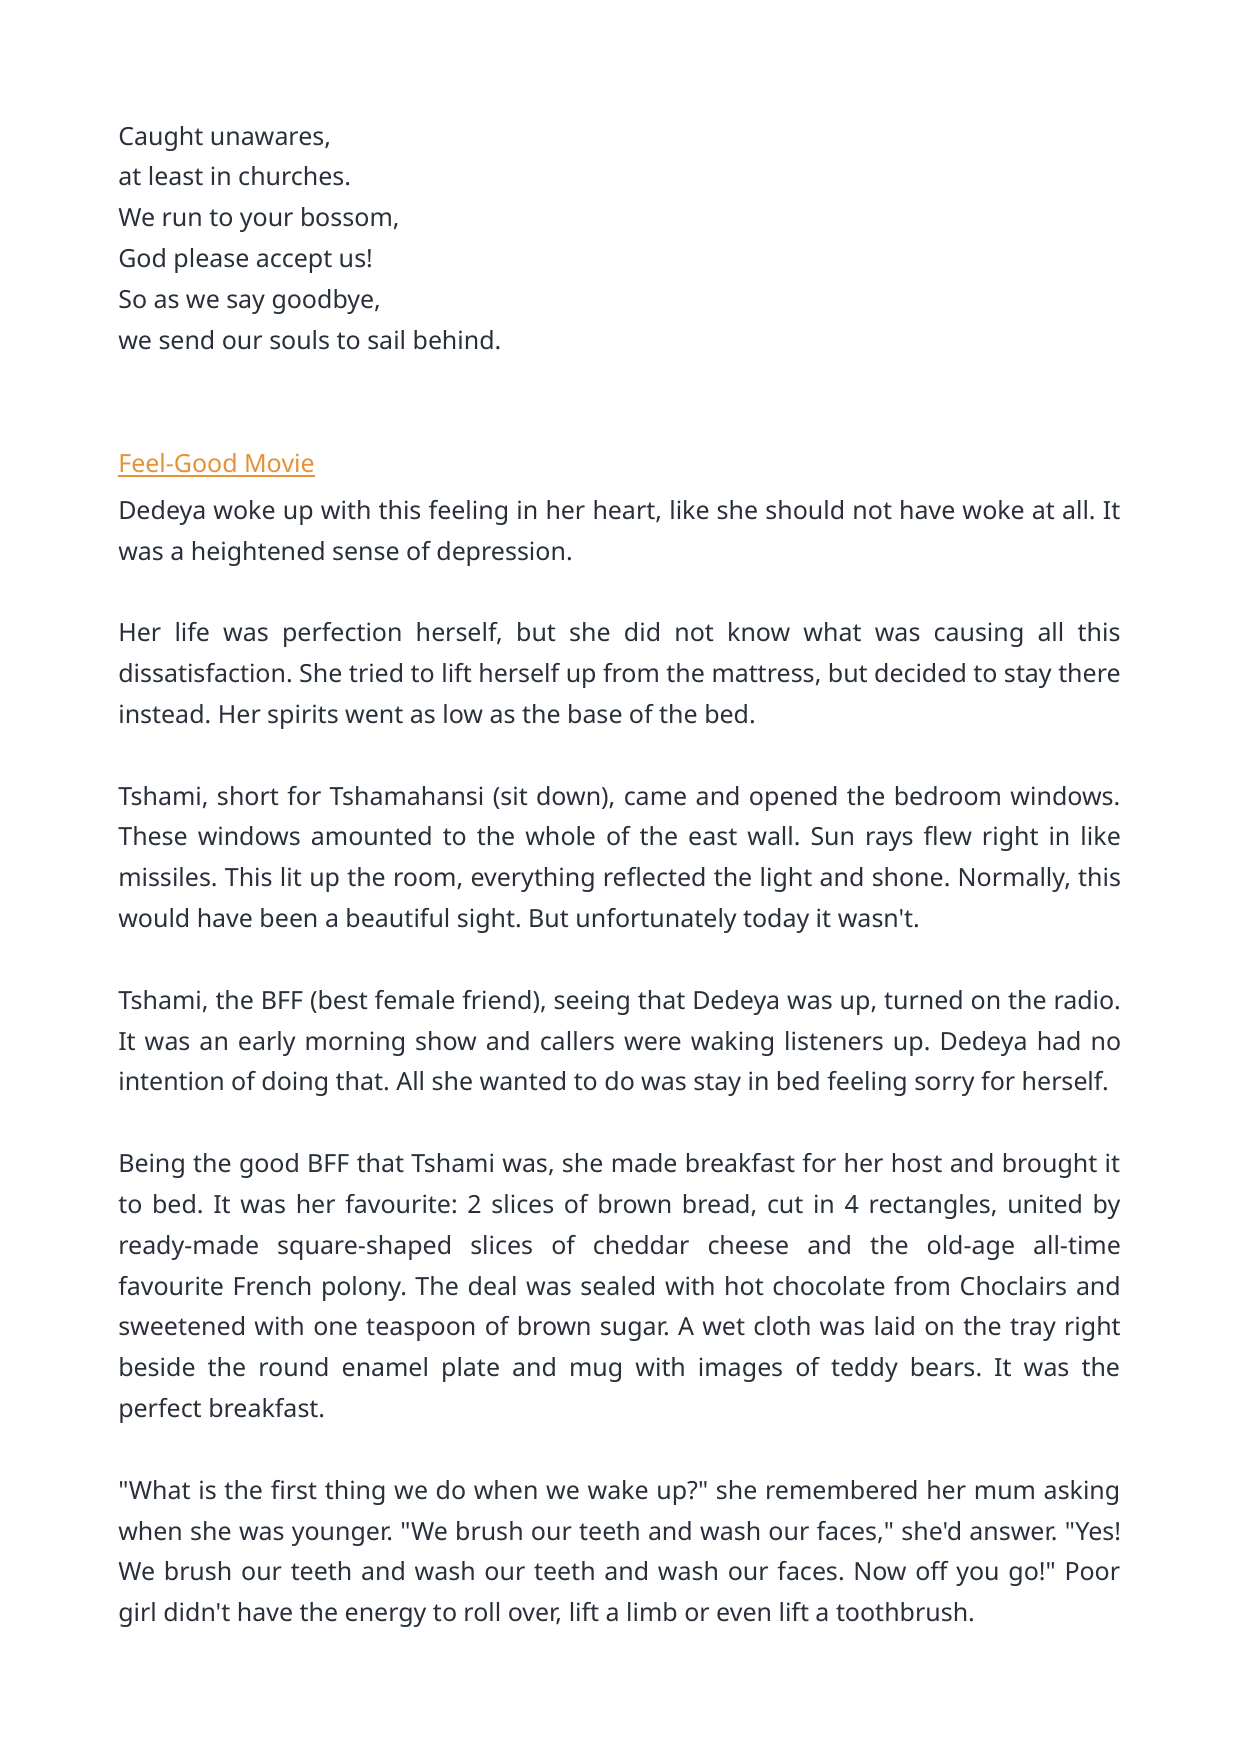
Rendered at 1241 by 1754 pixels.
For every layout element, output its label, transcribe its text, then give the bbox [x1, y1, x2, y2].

text Caught unawares, at least in churches. We run to your bossom, God please accept us! [118, 118, 1122, 275]
text Dedeya woke up with this feeling in her heart, like she should not have woke at all. It was a heightened sense of depression. [118, 492, 1122, 567]
text So as we say goodbye, we send our souls to sail behind. [118, 281, 1122, 356]
text Tshami, short for Tshamahansi (sit down), came and opened the bedroom windows. These windows amounted to the whole of the east wall. Sun rays flew right in like missiles. This lit up the room, everything reflected the light and shone. Normally, this would have been a beautiful sight. But unfortunately today it wasn't. [118, 778, 1122, 935]
text "What is the first thing we do when we wake up?" she remembered her mum asking when she was younger. "We brush our teeth and wash our faces," she'd answer. "Yes! We brush our teeth and wash our teeth and wash our faces. Now off you go!" Poor girl didn't have the energy to roll over, lift a limb or even lift a toothbrush. [118, 1472, 1122, 1629]
text Her life was perfection herself, but she did not know what was causing all this dissatisfaction. She tried to lift herself up from the mattress, but decided to stay there instead. Her spirits went as low as the base of the bed. [118, 615, 1122, 731]
text Being the good BFF that Tshami was, she made breakfast for her host and brought it to bed. It was her favourite: 2 slices of brown bread, cut in 4 rectangles, united by ready-made square-shaped slices of cheddar cheese and the old-age all-time favourite French polony. The deal was sealed with hot chocolate from Choclairs and sweetened with one teaspoon of brown sugar. A wet cloth was laid on the tray right beside the round enamel plate and mug with images of teddy bears. It was the perfect breakfast. [118, 1146, 1122, 1425]
subtitle Feel-Good Movie [118, 446, 1122, 480]
text Tshami, the BFF (best female friend), seeing that Dedeya was up, turned on the radio. It was an early morning show and callers were waking listeners up. Dedeya had no intention of doing that. All she wanted to do was stay in bed feeling sorry for herself. [118, 982, 1122, 1098]
